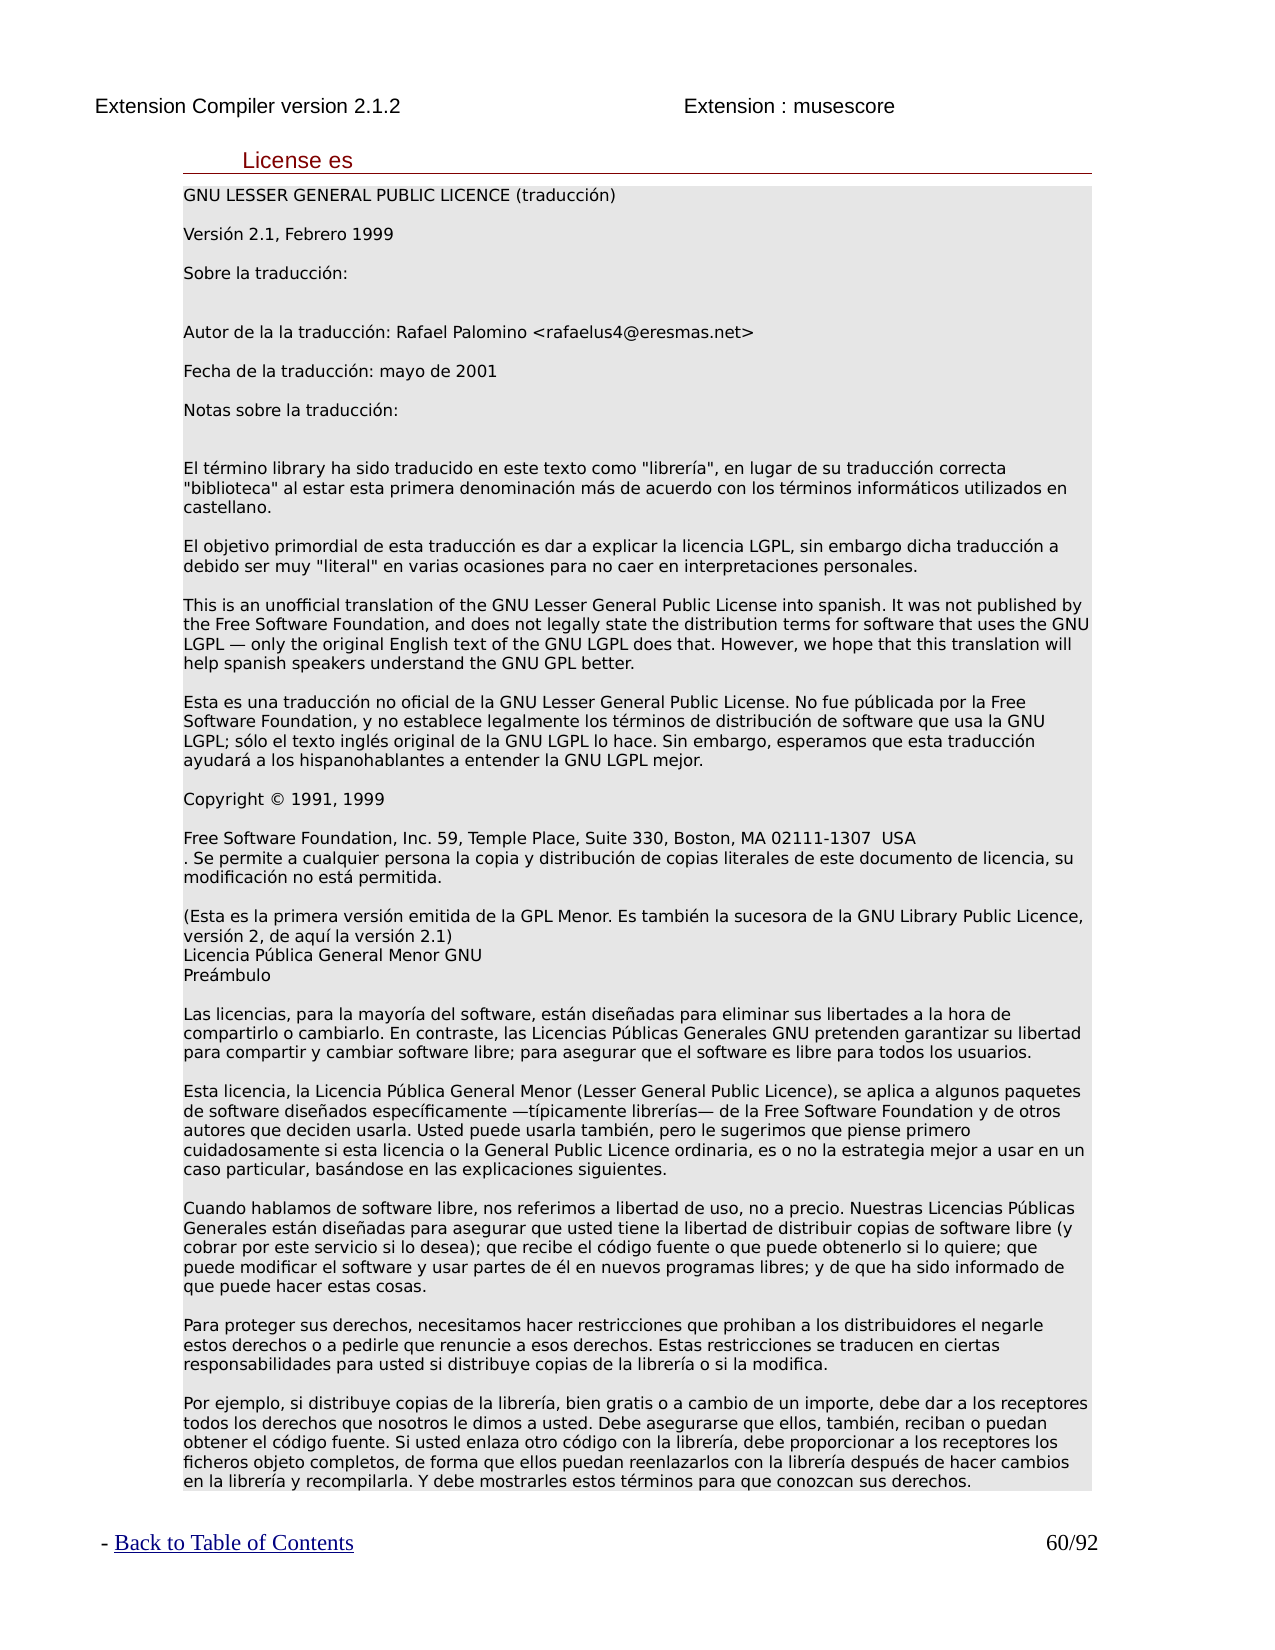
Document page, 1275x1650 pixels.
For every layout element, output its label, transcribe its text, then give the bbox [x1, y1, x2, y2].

text This is an unofficial translation of the GNU Lesser General Public License into spanish. It was not published by the Free Software Foundation, and does not legally state the distribution terms for software that uses the GNU LGPL — only the original English text of the GNU LGPL does that. However, we hope that this translation will help spanish speakers understand the GNU GPL better. [183, 595, 1092, 673]
text Por ejemplo, si distribuye copias de la librería, bien gratis o a cambio de un importe, debe dar a los receptores todos los derechos que nosotros le dimos a usted. Debe asegurarse que ellos, también, reciban o puedan obtener el código fuente. Si usted enlaza otro código con la librería, debe proporcionar a los receptores los ficheros objeto completos, de forma que ellos puedan reenlazarlos con la librería después de hacer cambios en la librería y recompilarla. Y debe mostrarles estos términos para que conozcan sus derechos. [183, 1394, 1092, 1491]
text License es [183, 147, 1092, 173]
text El objetivo primordial de esta traducción es dar a explicar la licencia LGPL, sin embargo dicha traducción a debido ser muy "literal" en varias ocasiones para no caer en interpretaciones personales. [183, 537, 1092, 576]
text Versión 2.1, Febrero 1999 [183, 225, 1092, 245]
text Esta es una traducción no oficial de la GNU Lesser General Public License. No fue públicada por la Free Software Foundation, y no establece legalmente los términos de distribución de software que usa la GNU LGPL; sólo el texto inglés original de la GNU LGPL lo hace. Sin embargo, esperamos que esta traducción ayudará a los hispanohablantes a entender la GNU LGPL mejor. [183, 693, 1092, 771]
text Esta licencia, la Licencia Pública General Menor (Lesser General Public Licence), se aplica a algunos paquetes de software diseñados específicamente —típicamente librerías— de la Free Software Foundation y de otros autores que deciden usarla. Usted puede usarla también, pero le sugerimos que piense primero cuidadosamente si esta licencia o la General Public Licence ordinaria, es o no la estrategia mejor a usar en un caso particular, basándose en las explicaciones siguientes. [183, 1082, 1092, 1180]
text Para proteger sus derechos, necesitamos hacer restricciones que prohiban a los distribuidores el negarle estos derechos o a pedirle que renuncie a esos derechos. Estas restricciones se traducen en ciertas responsabilidades para usted si distribuye copias de la librería o si la modifica. [183, 1316, 1092, 1374]
text Notas sobre la traducción: [183, 401, 1092, 420]
text Free Software Foundation, Inc. 59, Temple Place, Suite 330, Boston, MA 02111-1307 USA [183, 829, 1092, 849]
text Fecha de la traducción: mayo de 2001 [183, 362, 1092, 381]
text Autor de la la traducción: Rafael Palomino <rafaelus4@eresmas.net> [183, 323, 1092, 342]
text . Se permite a cualquier persona la copia y distribución de copias literales de este documento de licencia, su modificación no está permitida. [183, 849, 1092, 888]
text Preámbulo [183, 966, 1092, 985]
text Sobre la traducción: [183, 264, 1092, 284]
text Las licencias, para la mayoría del software, están diseñadas para eliminar sus libertades a la hora de compartirlo o cambiarlo. En contraste, las Licencias Públicas Generales GNU pretenden garantizar su libertad para compartir y cambiar software libre; para asegurar que el software es libre para todos los usuarios. [183, 1004, 1092, 1063]
text Licencia Pública General Menor GNU [183, 946, 1092, 966]
text GNU LESSER GENERAL PUBLIC LICENCE (traducción) [183, 186, 1092, 206]
text El término library ha sido traducido en este texto como "librería", en lugar de su traducción correcta "biblioteca" al estar esta primera denominación más de acuerdo con los términos informáticos utilizados en castellano. [183, 459, 1092, 517]
text Cuando hablamos de software libre, nos referimos a libertad de uso, no a precio. Nuestras Licencias Públicas Generales están diseñadas para asegurar que usted tiene la libertad de distribuir copias de software libre (y cobrar por este servicio si lo desea); que recibe el código fuente o que puede obtenerlo si lo quiere; que puede modificar el software y usar partes de él en nuevos programas libres; y de que ha sido informado de que puede hacer estas cosas. [183, 1199, 1092, 1297]
text Copyright © 1991, 1999 [183, 790, 1092, 810]
text (Esta es la primera versión emitida de la GPL Menor. Es también la sucesora de la GNU Library Public Licence, versión 2, de aquí la versión 2.1) [183, 907, 1092, 946]
